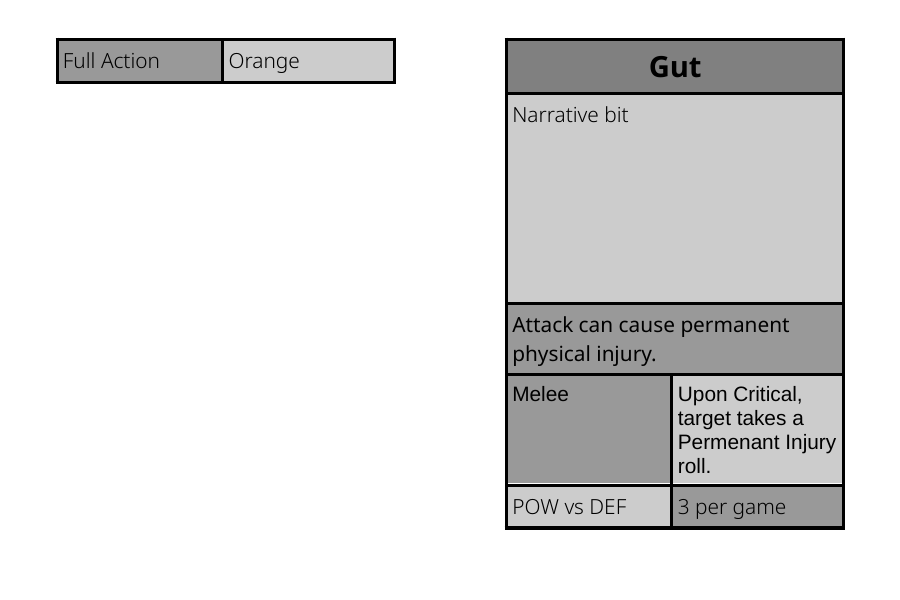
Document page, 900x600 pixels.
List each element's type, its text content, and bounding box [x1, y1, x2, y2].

table_cell Attack can cause permanent physical injury. [508, 305, 842, 373]
table_cell Melee [508, 376, 670, 483]
table_header Gut [508, 41, 842, 92]
table_cell POW vs DEF [508, 487, 670, 526]
table_cell Narrative bit [508, 95, 842, 302]
table_cell Orange [224, 41, 393, 81]
table_cell 3 per game [673, 487, 842, 526]
table_cell Full Action [59, 41, 221, 81]
table_cell Upon Critical, target takes a Permenant Injury roll. [673, 376, 842, 483]
